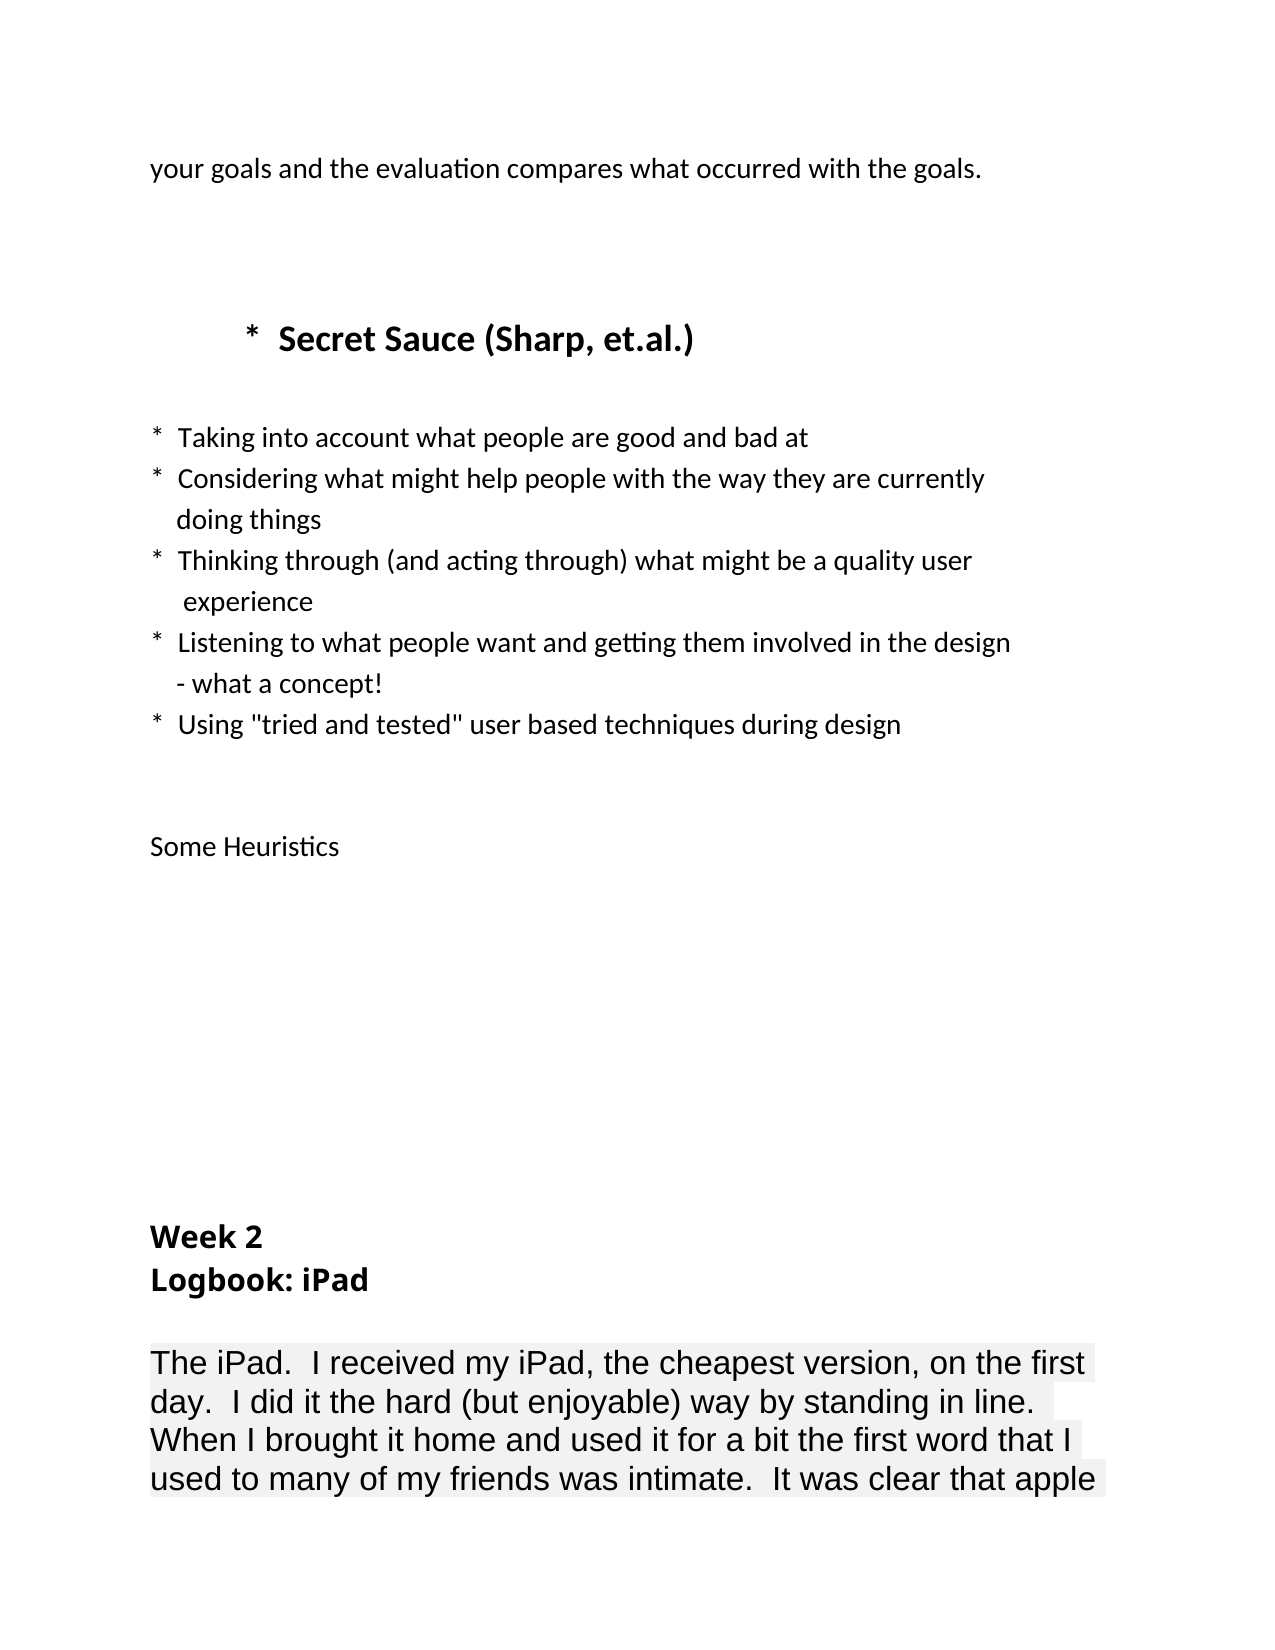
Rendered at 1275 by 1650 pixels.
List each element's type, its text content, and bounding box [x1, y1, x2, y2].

text The iPad. I received my iPad, the cheapest version, on the first day. I did it the hard (but enjoyable) way by standing in line. When I brought it home and used it for a bit the first word that I used to many of my friends was intimate. It was clear that apple [150, 1343, 1125, 1497]
text your goals and the evaluation compares what occurred with the goals. * Secret Sauce (Sharp, et.al.) * Taking into account what people are good and bad at * Considering what might help people with the way they are currently doing things * Thinking through (and acting through) what might be a quality user experience * Listening to what people want and getting them involved in the design - what a concept! * Using "tried and tested" user based techniques during design Some Heuristics [150, 150, 1125, 1020]
text Week 2 [150, 1216, 1125, 1258]
text Logbook: iPad [150, 1258, 1125, 1301]
